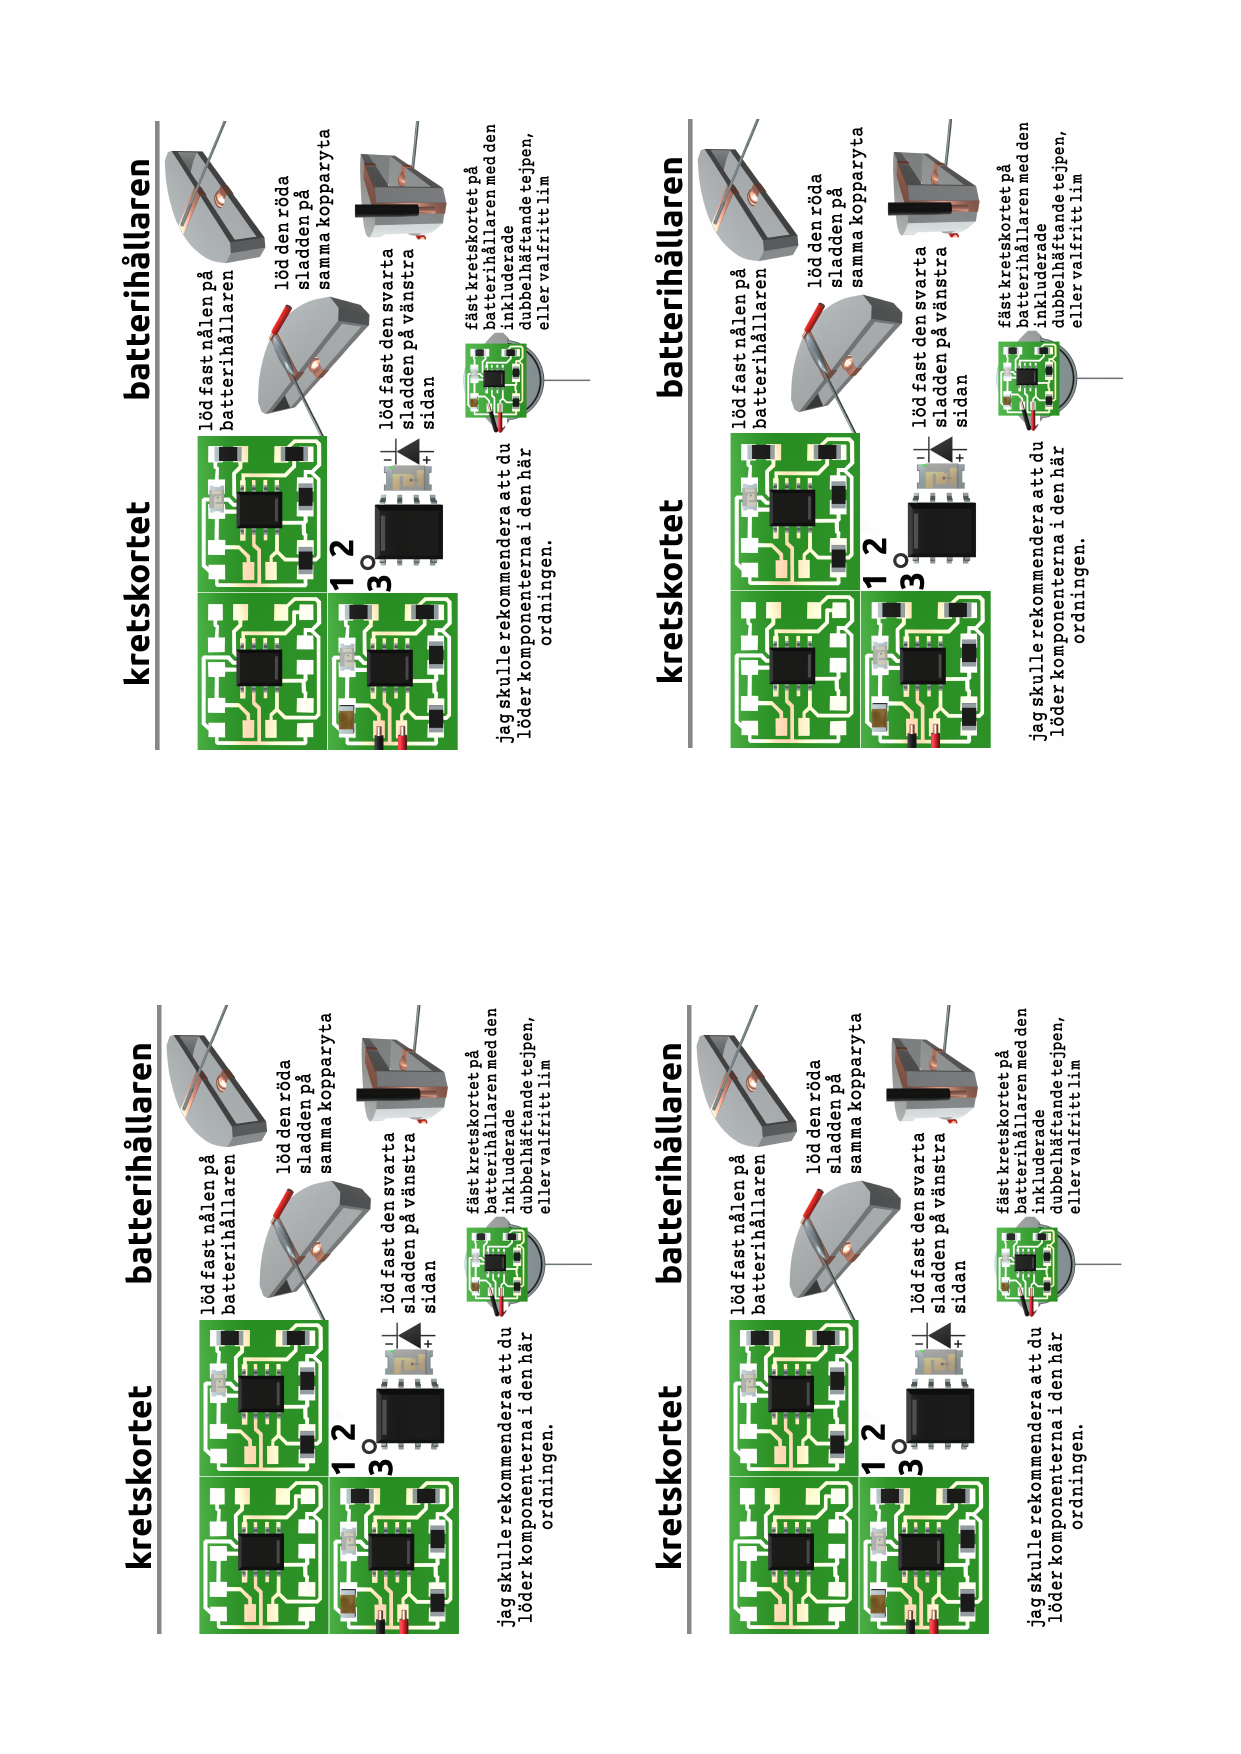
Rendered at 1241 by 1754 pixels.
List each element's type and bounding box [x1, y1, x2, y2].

picture [650, 119, 1124, 748]
picture [119, 1005, 592, 1634]
picture [117, 121, 591, 750]
picture [649, 1005, 1122, 1634]
